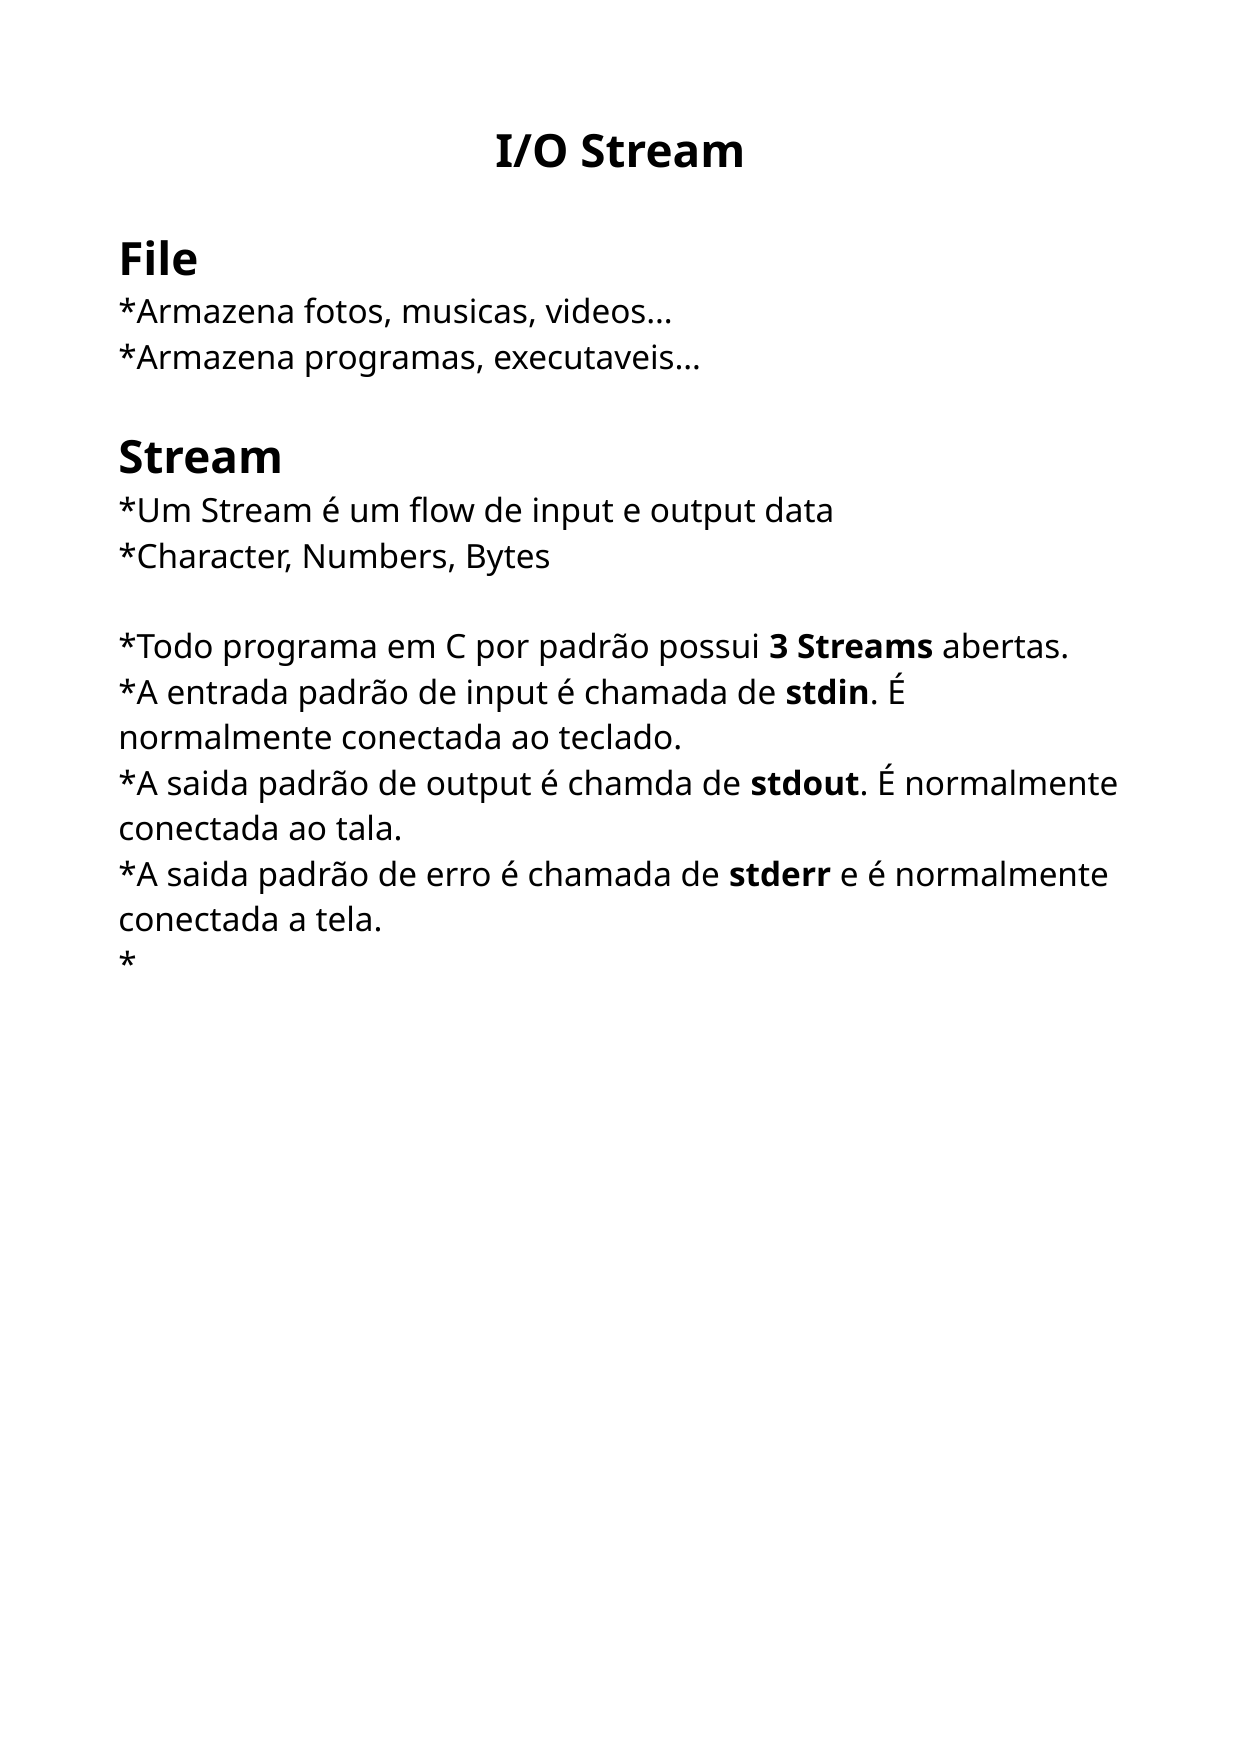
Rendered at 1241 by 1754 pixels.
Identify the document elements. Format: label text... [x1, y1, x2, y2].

text * [118, 941, 1122, 987]
text *Armazena programas, executaveis… [118, 334, 1122, 379]
text *A saida padrão de erro é chamada de stderr e é normalmente conectada a tela. [118, 850, 1122, 941]
text *Todo programa em C por padrão possui 3 Streams abertas. [118, 623, 1122, 669]
text File [118, 226, 1122, 288]
text *Character, Numbers, Bytes [118, 532, 1122, 578]
text *A saida padrão de output é chamda de stdout. É normalmente conectada ao tala. [118, 759, 1122, 850]
text *Um Stream é um flow de input e output data [118, 487, 1122, 532]
text *A entrada padrão de input é chamada de stdin. É normalmente conectada ao teclado. [118, 669, 1122, 759]
text I/O Stream [118, 118, 1122, 181]
text *Armazena fotos, musicas, videos… [118, 288, 1122, 334]
text Stream [118, 424, 1122, 487]
